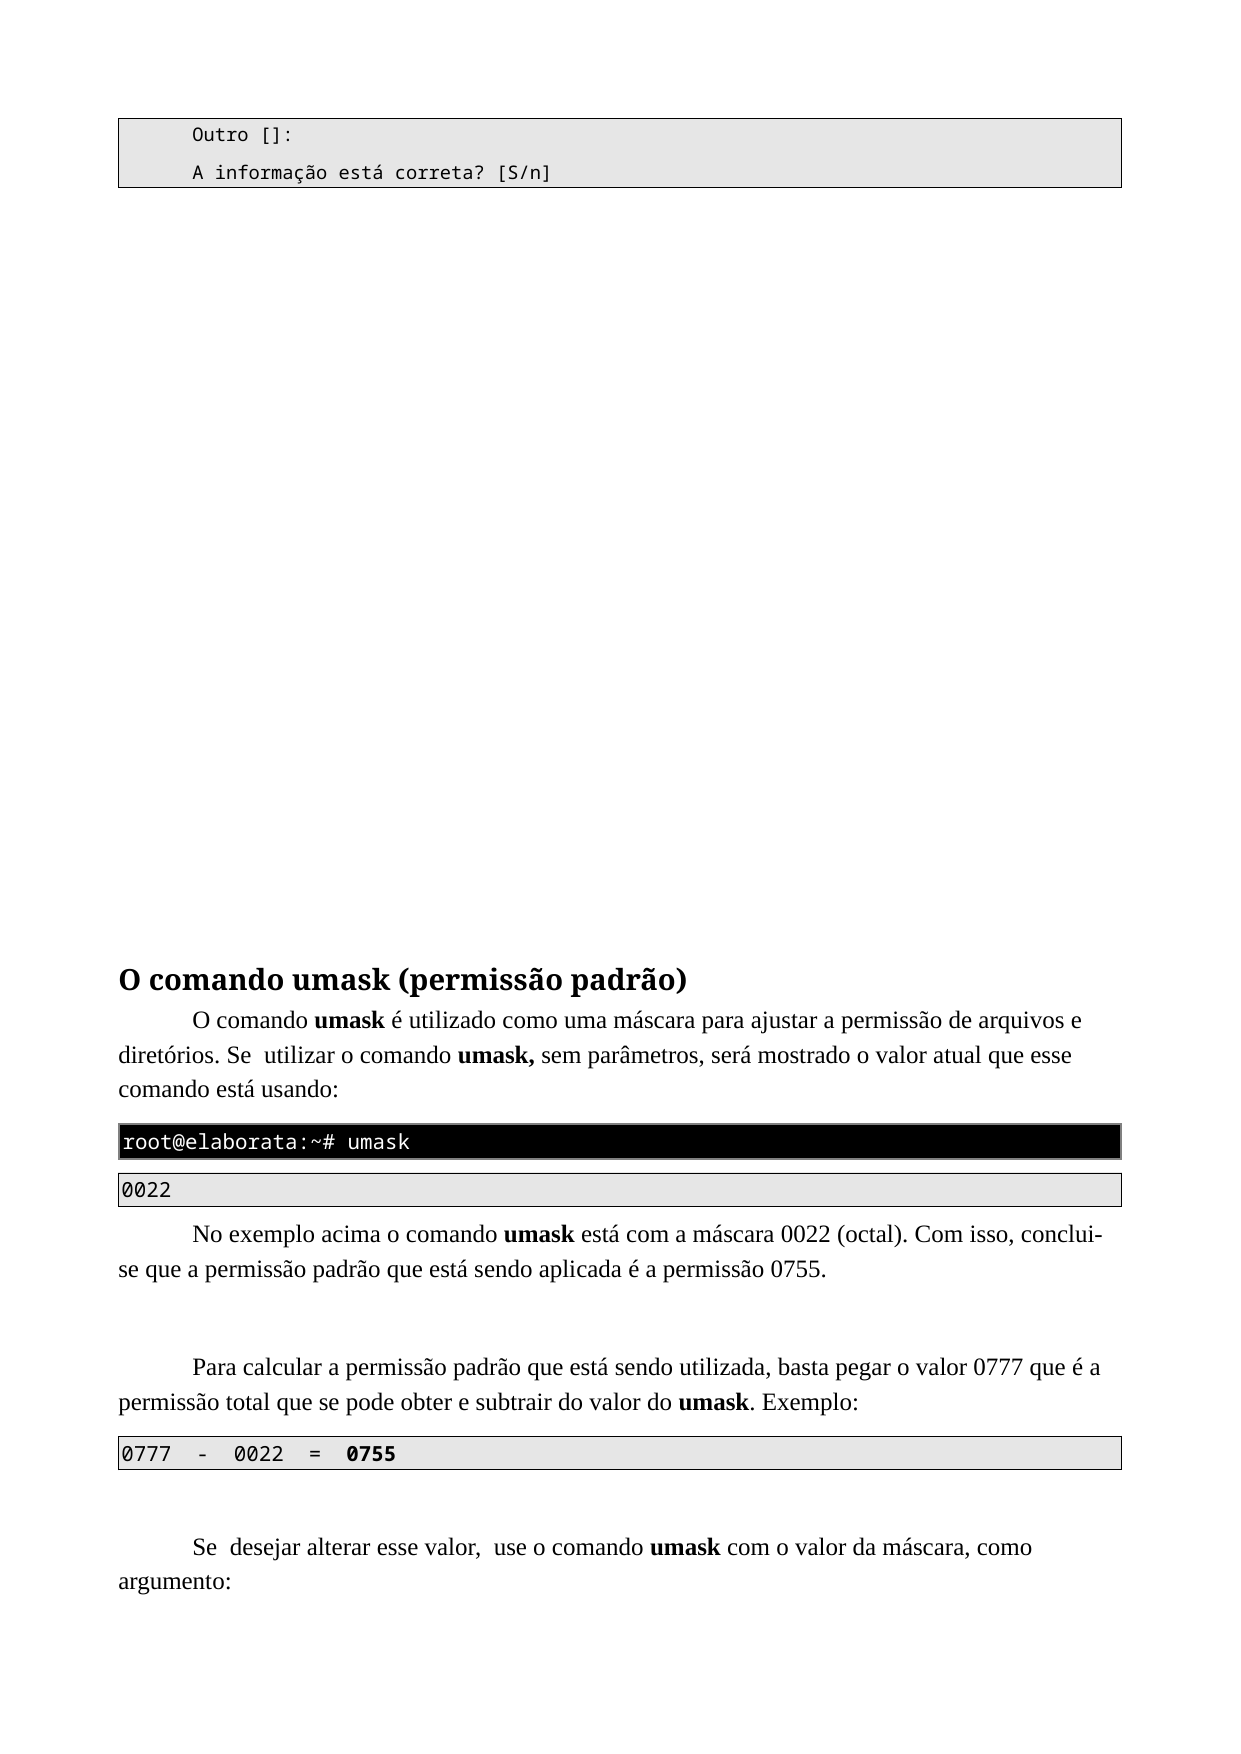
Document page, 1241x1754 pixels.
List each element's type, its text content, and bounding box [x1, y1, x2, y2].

text Para calcular a permissão padrão que está sendo utilizada, basta pegar o valor 0777 que é a permissão total que se pode obter e subtrair do valor do umask. Exemplo: [118, 1352, 1122, 1415]
text O comando umask é utilizado como uma máscara para ajustar a permissão de arquivos e diretórios. Se utilizar o comando umask, sem parâmetros, será mostrado o valor atual que esse comando está usando: [118, 1005, 1122, 1103]
text root@elaborata:~# umask [120, 1125, 1120, 1158]
text Outro []: [119, 119, 1121, 147]
subtitle O comando umask (permissão padrão) [118, 959, 1122, 999]
text 0777 - 0022 = 0755 [119, 1437, 1121, 1469]
text No exemplo acima o comando umask está com a máscara 0022 (octal). Com isso, conclui-se que a permissão padrão que está sendo aplicada é a permissão 0755. [118, 1219, 1122, 1283]
text A informação está correta? [S/n] [119, 156, 1121, 187]
text Se desejar alterar esse valor, use o comando umask com o valor da máscara, como argumento: [118, 1532, 1122, 1595]
text 0022 [119, 1174, 1121, 1206]
